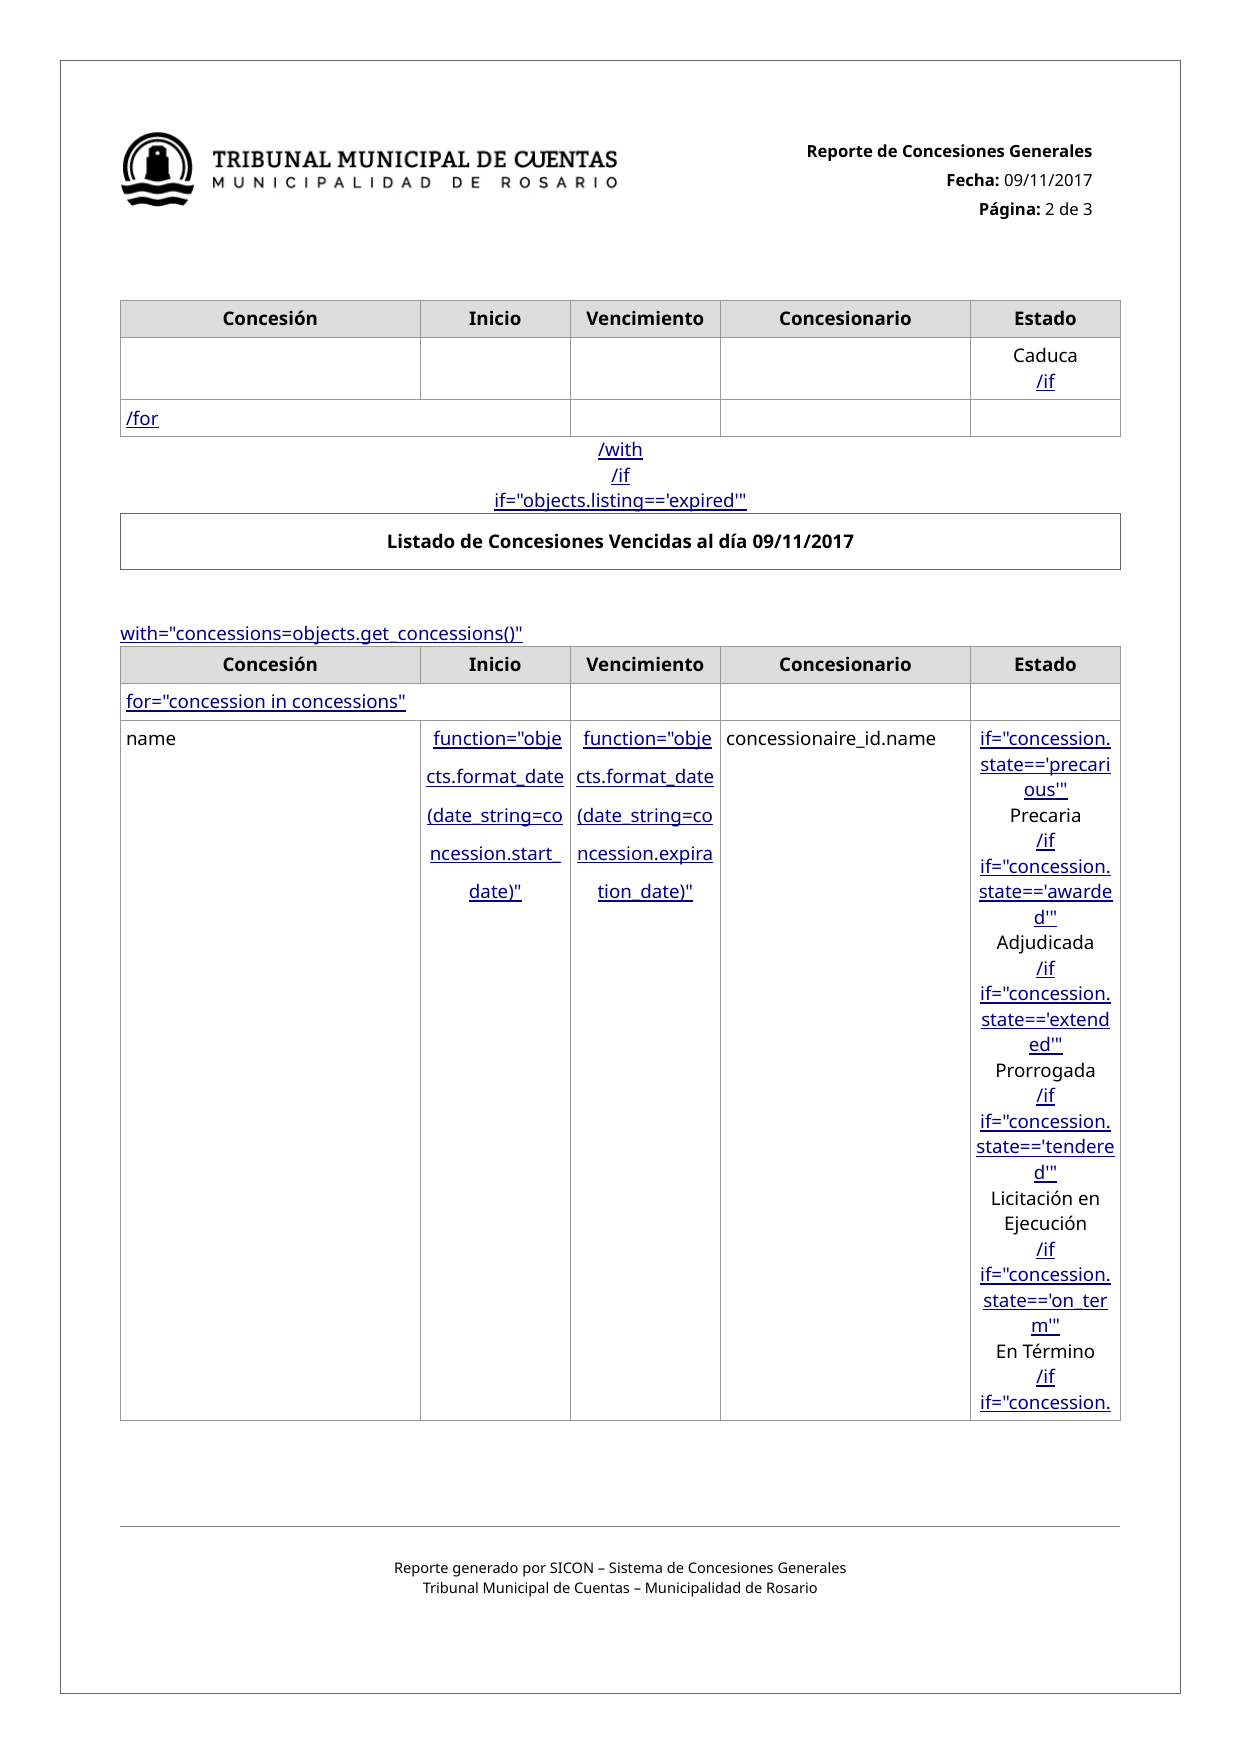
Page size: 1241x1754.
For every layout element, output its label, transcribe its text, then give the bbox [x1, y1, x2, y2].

table_header Vencimiento [571, 301, 720, 337]
table_header Estado [971, 301, 1120, 337]
table_header Inicio [421, 647, 570, 683]
table_cell if="concession.state=='precarious'" Precaria /if if="concession.state=='awarded'" Adjudicada /if if="concession.state=='extended'" Prorrogada /if if="concession.state=='tendered'" Licitación en Ejecución /if if="concession.state=='on_term'" En Término /if if="concession. [971, 721, 1120, 1420]
table_cell concessionaire_id.name [721, 721, 970, 1420]
table_cell [571, 400, 720, 436]
table_header Estado [971, 647, 1120, 683]
table_cell [971, 684, 1120, 720]
table_cell function="objects.format_date(date_string=concession.start_date)" [421, 721, 570, 1420]
table_cell [721, 400, 970, 436]
picture [119, 128, 620, 208]
table_header Concesión [121, 647, 420, 683]
text /with [120, 437, 1120, 462]
table_cell [571, 684, 720, 720]
text if="objects.listing=='expired'" [120, 488, 1120, 513]
text /if [120, 462, 1120, 488]
table_header Vencimiento [571, 647, 720, 683]
text with="concessions=objects.get_concessions()" [120, 620, 1120, 646]
table_cell [721, 684, 970, 720]
table_cell function="objects.format_date(date_string=concession.expiration_date)" [571, 721, 720, 1420]
table_cell name [121, 721, 420, 1420]
table_cell for="concession in concessions" [121, 684, 570, 720]
table_cell [121, 338, 420, 399]
table_header Inicio [421, 301, 570, 337]
table_cell [971, 400, 1120, 436]
table_cell [571, 338, 720, 399]
table_cell Caduca /if [971, 338, 1120, 399]
table_cell [721, 338, 970, 399]
table_header Concesión [121, 301, 420, 337]
table_cell /for [121, 400, 570, 436]
table_cell [421, 338, 570, 399]
table_header Concesionario [721, 647, 970, 683]
table_header Concesionario [721, 301, 970, 337]
table_header Listado de Concesiones Vencidas al día 09/11/2017 [121, 514, 1120, 569]
